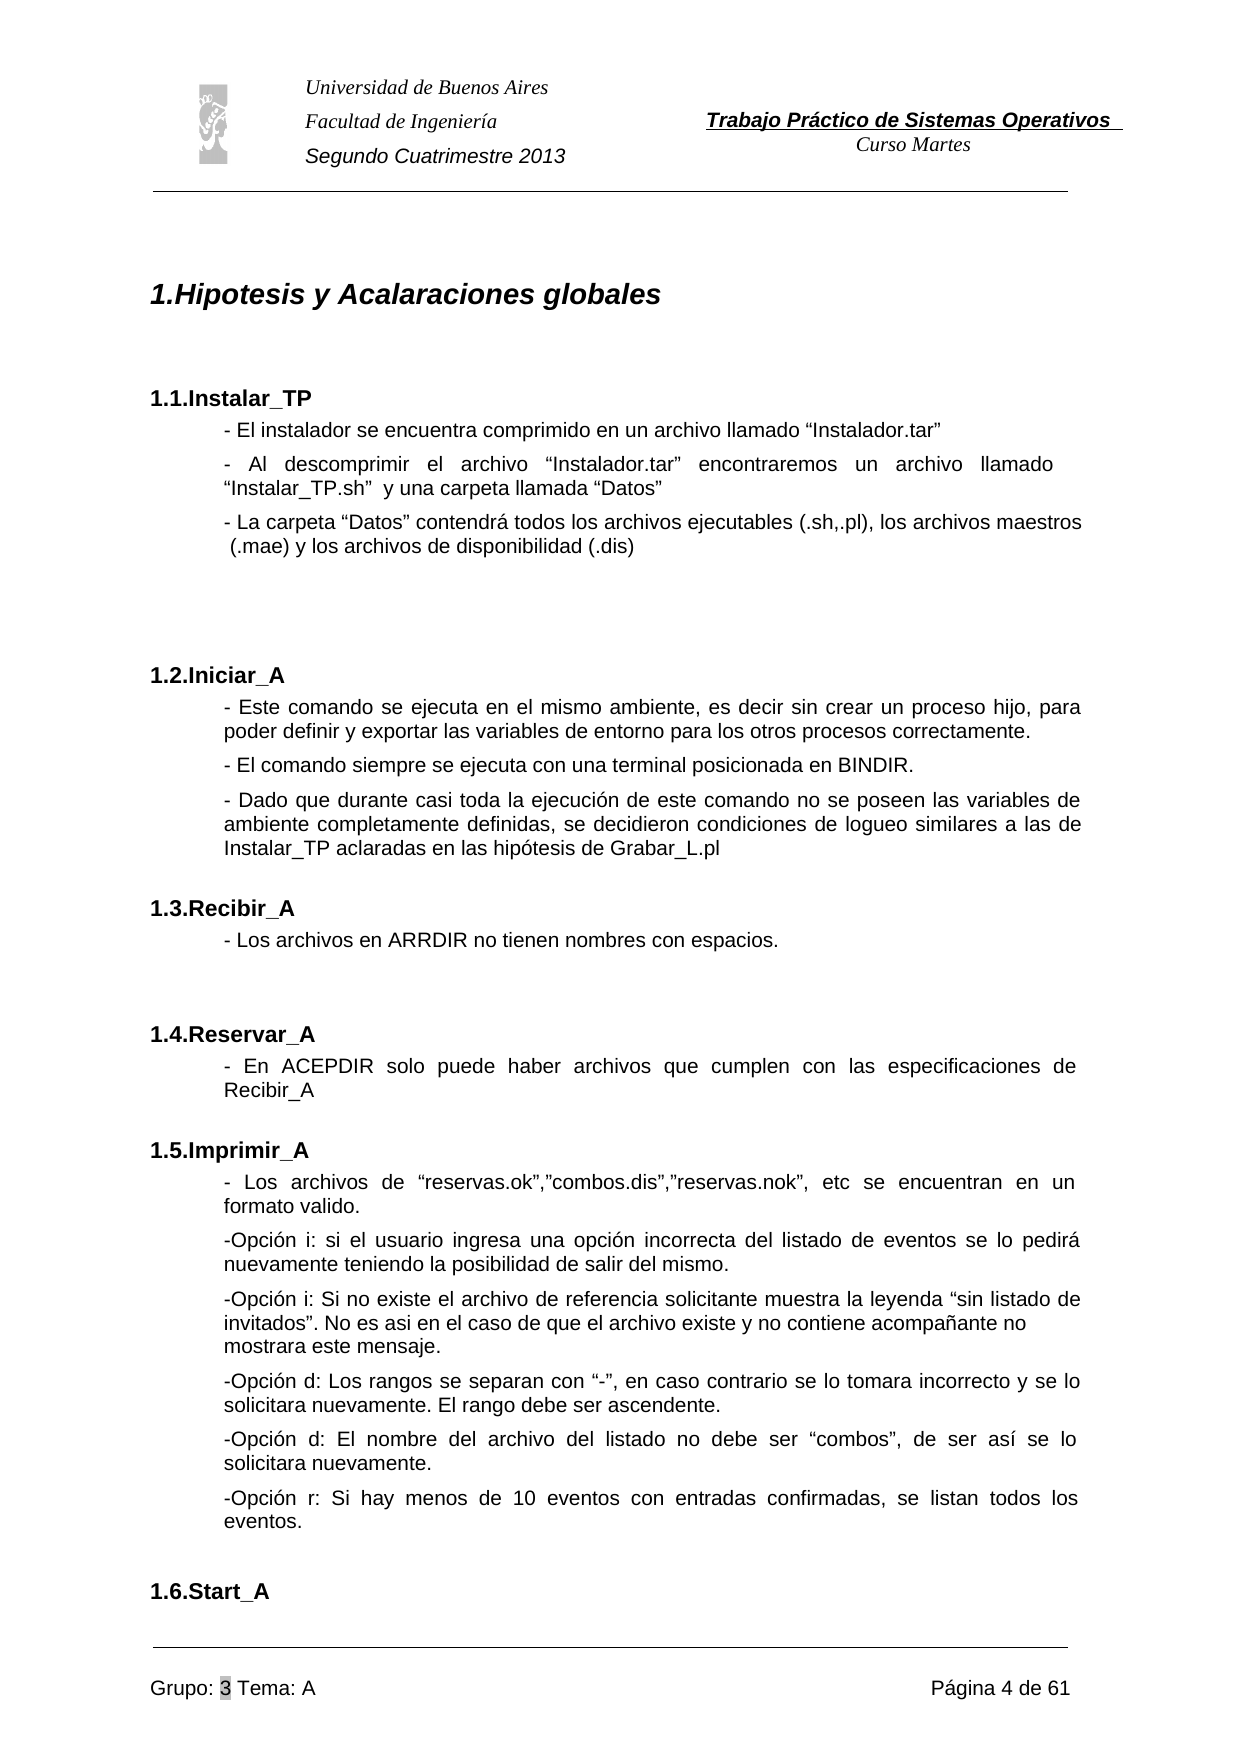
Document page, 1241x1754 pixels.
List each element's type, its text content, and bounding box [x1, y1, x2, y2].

text -Opción d: Los rangos se separan con “-”, en caso contrario se lo tomara incorrecto y se lo solicitara nuevamente. El rango debe ser ascendente. [150, 1369, 1090, 1417]
text - Al descomprimir el archivo “Instalador.tar” encontraremos un archivo llamado “Instalar_TP.sh” y una carpeta llamada “Datos” [150, 452, 1090, 500]
subtitle 1.4.Reservar_A [150, 1021, 1090, 1048]
text - Dado que durante casi toda la ejecución de este comando no se poseen las variables de ambiente completamente definidas, se decidieron condiciones de logueo similares a las de Instalar_TP aclaradas en las hipótesis de Grabar_L.pl [150, 788, 1090, 859]
text - En ACEPDIR solo puede haber archivos que cumplen con las especificaciones de Recibir_A [150, 1054, 1090, 1102]
text - Este comando se ejecuta en el mismo ambiente, es decir sin crear un proceso hijo, para poder definir y exportar las variables de entorno para los otros procesos correctamente. [150, 695, 1090, 743]
text -Opción r: Si hay menos de 10 eventos con entradas confirmadas, se listan todos los eventos. [150, 1485, 1090, 1533]
subtitle 1.1.Instalar_TP [150, 385, 1090, 411]
subtitle 1.3.Recibir_A [150, 895, 1090, 921]
text 1.6.Start_A [150, 1578, 1090, 1604]
text -Opción i: Si no existe el archivo de referencia solicitante muestra la leyenda “sin listado de invitados”. No es asi en el caso de que el archivo existe y no contiene acompañante no mostrara este mensaje. [150, 1286, 1090, 1358]
text - El instalador se encuentra comprimido en un archivo llamado “Instalador.tar” [150, 417, 1090, 441]
text -Opción d: El nombre del archivo del listado no debe ser “combos”, de ser así se lo solicitara nuevamente. [150, 1427, 1090, 1475]
subtitle 1.2.Iniciar_A [150, 662, 1090, 689]
text - Los archivos de “reservas.ok”,”combos.dis”,”reservas.nok”, etc se encuentran en un formato valido. [150, 1170, 1090, 1218]
text -Opción i: si el usuario ingresa una opción incorrecta del listado de eventos se lo pedirá nuevamente teniendo la posibilidad de salir del mismo. [150, 1228, 1090, 1276]
subtitle 1.5.Imprimir_A [150, 1137, 1090, 1163]
text - El comando siempre se ejecuta con una terminal posicionada en BINDIR. [150, 753, 1090, 777]
text - Los archivos en ARRDIR no tienen nombres con espacios. [150, 927, 1090, 951]
text - La carpeta “Datos” contendrá todos los archivos ejecutables (.sh,.pl), los archivos maestros (.mae) y los archivos de disponibilidad (.dis) [150, 510, 1090, 558]
picture [198, 82, 231, 166]
subtitle 1.Hipotesis y Acalaraciones globales [150, 277, 1090, 310]
